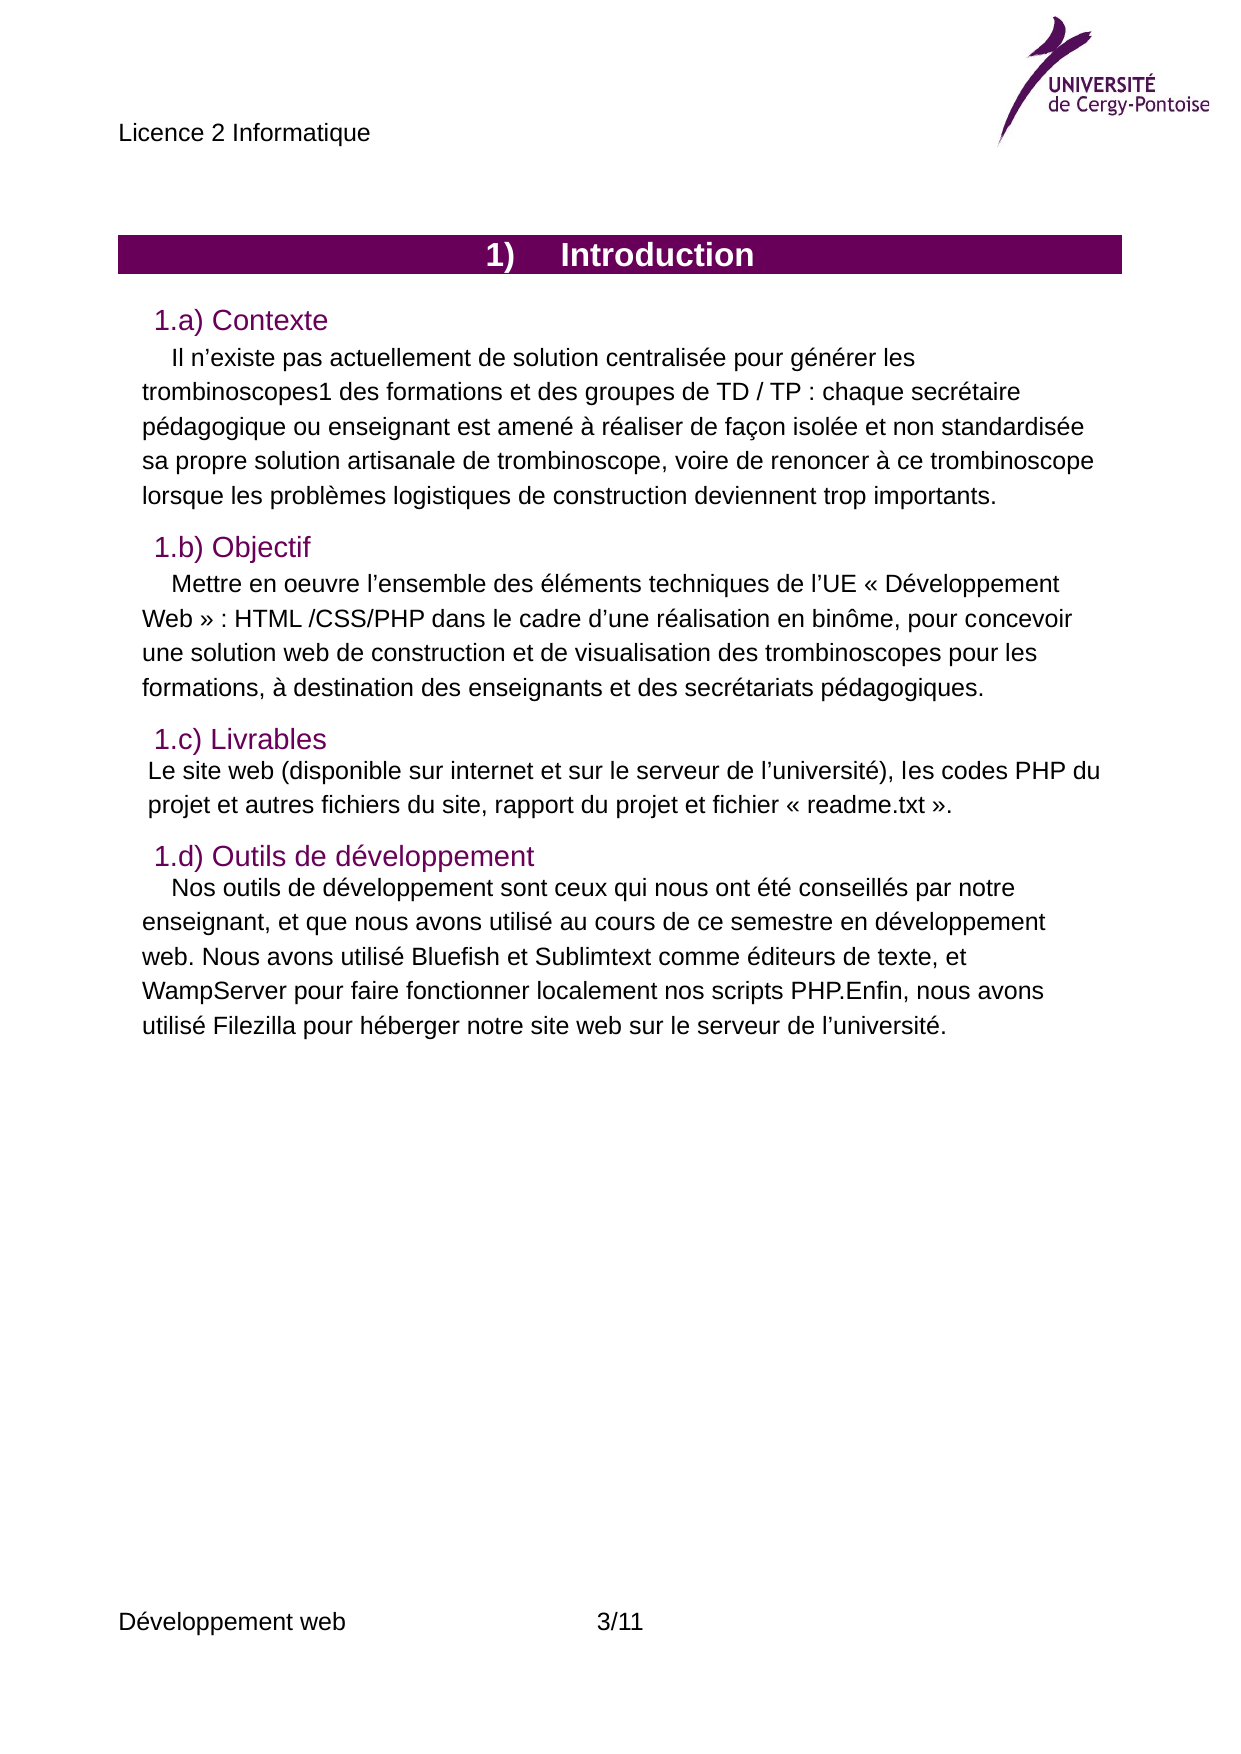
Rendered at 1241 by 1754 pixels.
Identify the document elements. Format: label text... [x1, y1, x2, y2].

text Mettre en oeuvre l’ensemble des éléments techniques de l’UE « Développement Web » : HTML /CSS/PHP dans le cadre d’une réalisation en binôme, pour concevoir une solution web de construction et de visualisation des trombinoscopes pour les formations, à destination des enseignants et des secrétariats pédagogiques. [142, 569, 1098, 702]
list Le site web (disponible sur internet et sur le serveur de l’université), les codes PHP du projet et autres fichiers du site, rapport du projet et fichier « readme.txt ». [148, 756, 1122, 819]
text Il n’existe pas actuellement de solution centralisée pour générer les trombinoscopes1 des formations et des groupes de TD / TP : chaque secrétaire pédagogique ou enseignant est amené à réaliser de façon isolée et non standardisée sa propre solution artisanale de trombinoscope, voire de renoncer à ce trombinoscope lorsque les problèmes logistiques de construction deviennent trop importants. [142, 343, 1098, 509]
subtitle Introduction [118, 235, 1122, 274]
picture [997, 16, 1210, 148]
subtitle 1.d) Outils de développement [153, 839, 1122, 873]
subtitle 1.a) Contexte [153, 303, 1122, 337]
subtitle 1.c) Livrables [153, 722, 1122, 756]
subtitle 1.b) Objectif [153, 530, 1122, 563]
text Nos outils de développement sont ceux qui nous ont été conseillés par notre enseignant, et que nous avons utilisé au cours de ce semestre en développement web. Nous avons utilisé Bluefish et Sublimtext comme éditeurs de texte, et WampServer pour faire fonctionner localement nos scripts PHP.Enfin, nous avons utilisé Filezilla pour héberger notre site web sur le serveur de l’université. [142, 873, 1098, 1039]
